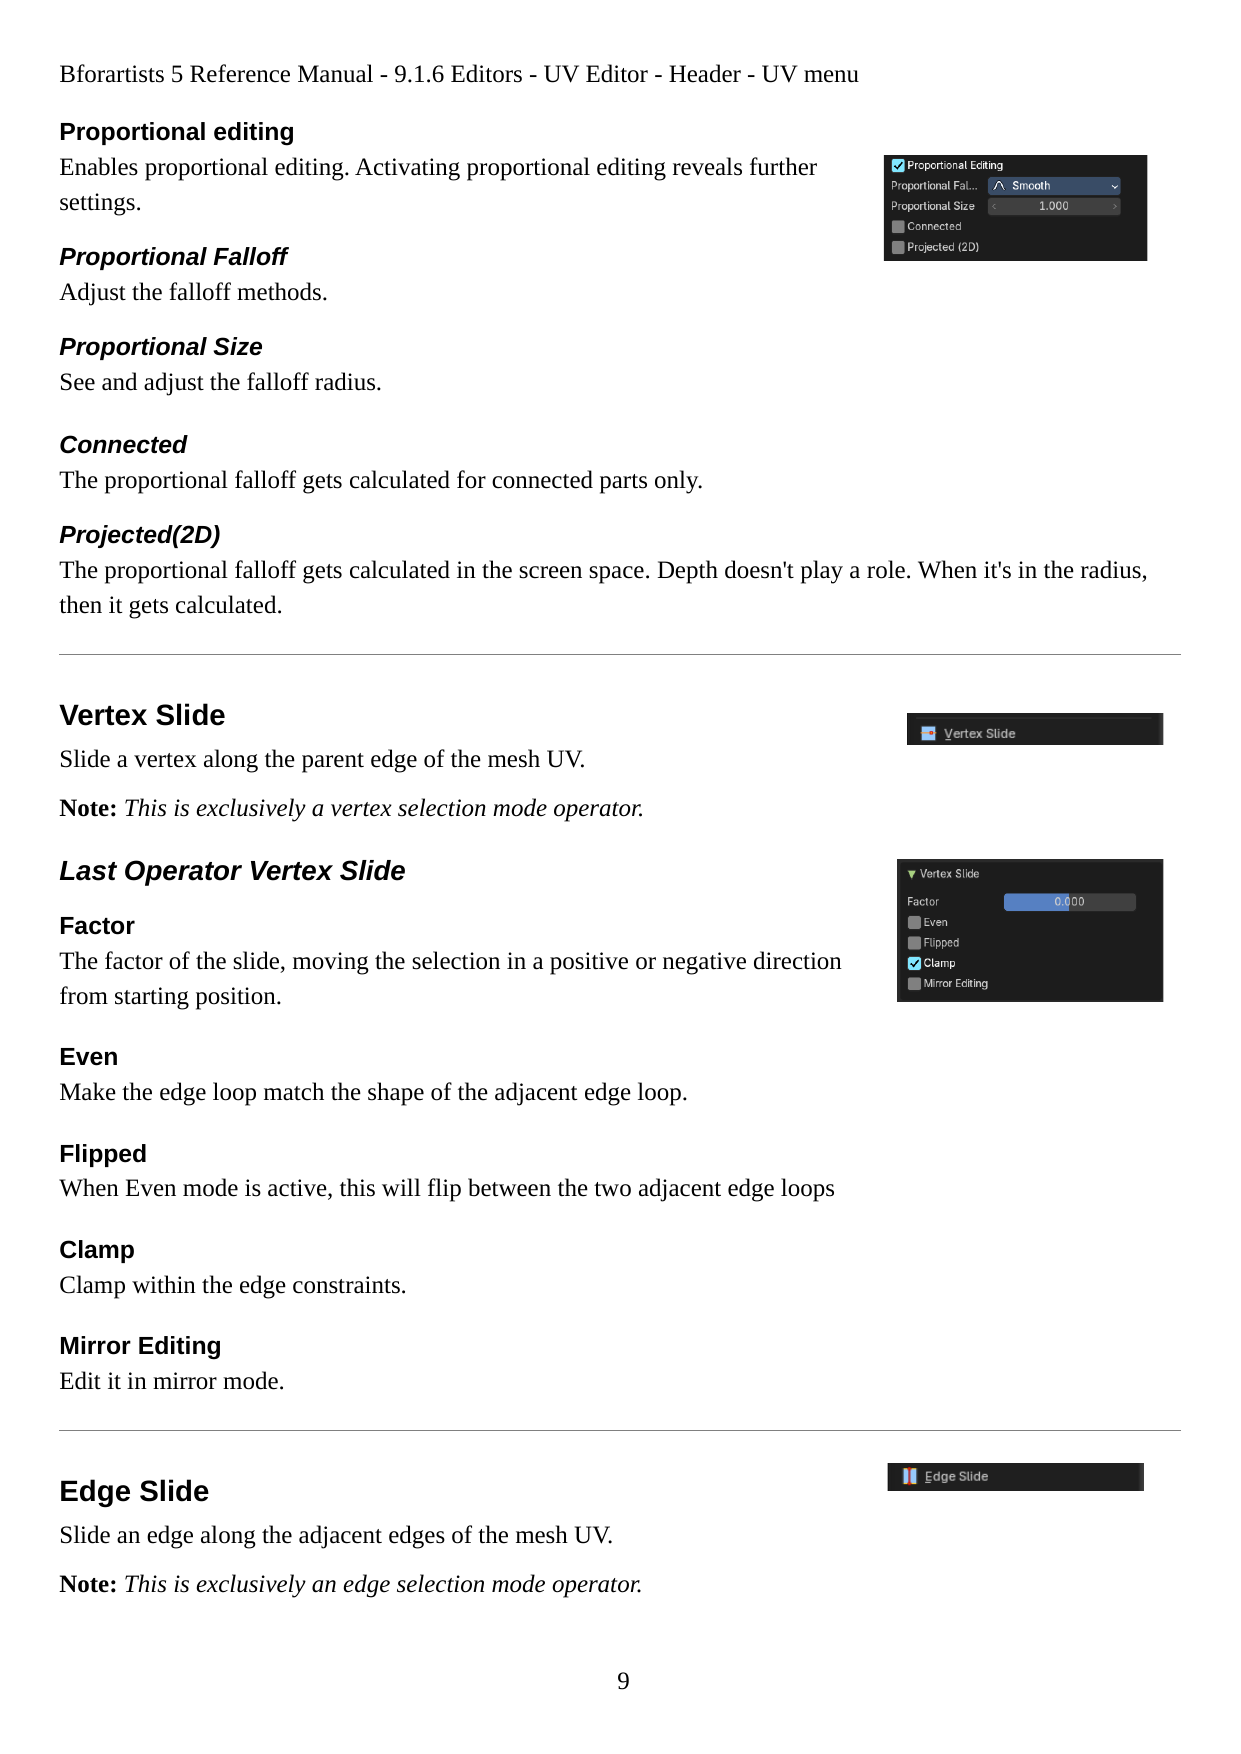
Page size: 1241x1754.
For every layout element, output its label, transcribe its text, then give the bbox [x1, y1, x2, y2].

subtitle Connected [59, 431, 1181, 459]
subtitle Factor [59, 911, 897, 940]
text Clamp within the edge constraints. [59, 1270, 1181, 1298]
text The proportional falloff gets calculated in the screen space. Depth doesn't play a role. When it's in the radius, then it gets calculated. [59, 555, 1181, 619]
subtitle Last Operator Vertex Slide [59, 854, 1181, 886]
subtitle [1164, 911, 1181, 940]
subtitle Edge Slide [59, 1474, 1181, 1508]
subtitle Vertex Slide [59, 698, 1181, 731]
picture [907, 713, 1164, 745]
subtitle Projected(2D) [59, 521, 1181, 549]
picture [887, 1463, 1144, 1491]
text Adjust the falloff methods. [59, 277, 1181, 305]
text Slide an edge along the adjacent edges of the mesh UV. [59, 1520, 1181, 1549]
subtitle Proportional editing [59, 117, 1181, 146]
subtitle Flipped [59, 1139, 1181, 1167]
text Note: This is exclusively an edge selection mode operator. [59, 1569, 1181, 1598]
text Enables proportional editing. Activating proportional editing reveals further settings. [59, 152, 1181, 215]
subtitle Mirror Editing [59, 1331, 1181, 1360]
text When Even mode is active, this will flip between the two adjacent edge loops [59, 1173, 1181, 1202]
text The proportional falloff gets calculated for connected parts only. [59, 465, 1181, 494]
text The factor of the slide, moving the selection in a positive or negative direction from starting position. [59, 946, 1181, 1009]
subtitle Proportional Size [59, 332, 1181, 361]
picture [897, 859, 1164, 1002]
subtitle Proportional Falloff [59, 242, 1181, 270]
subtitle Clamp [59, 1235, 1181, 1263]
subtitle Even [59, 1042, 1181, 1071]
text Slide a vertex along the parent edge of the mesh UV. [59, 744, 1181, 773]
text See and adjust the falloff radius. [59, 367, 1181, 396]
text Note: This is exclusively a vertex selection mode operator. [59, 793, 1181, 822]
picture [883, 155, 1148, 261]
text Make the edge loop match the shape of the adjacent edge loop. [59, 1077, 1181, 1106]
text Edit it in mirror mode. [59, 1366, 1181, 1395]
